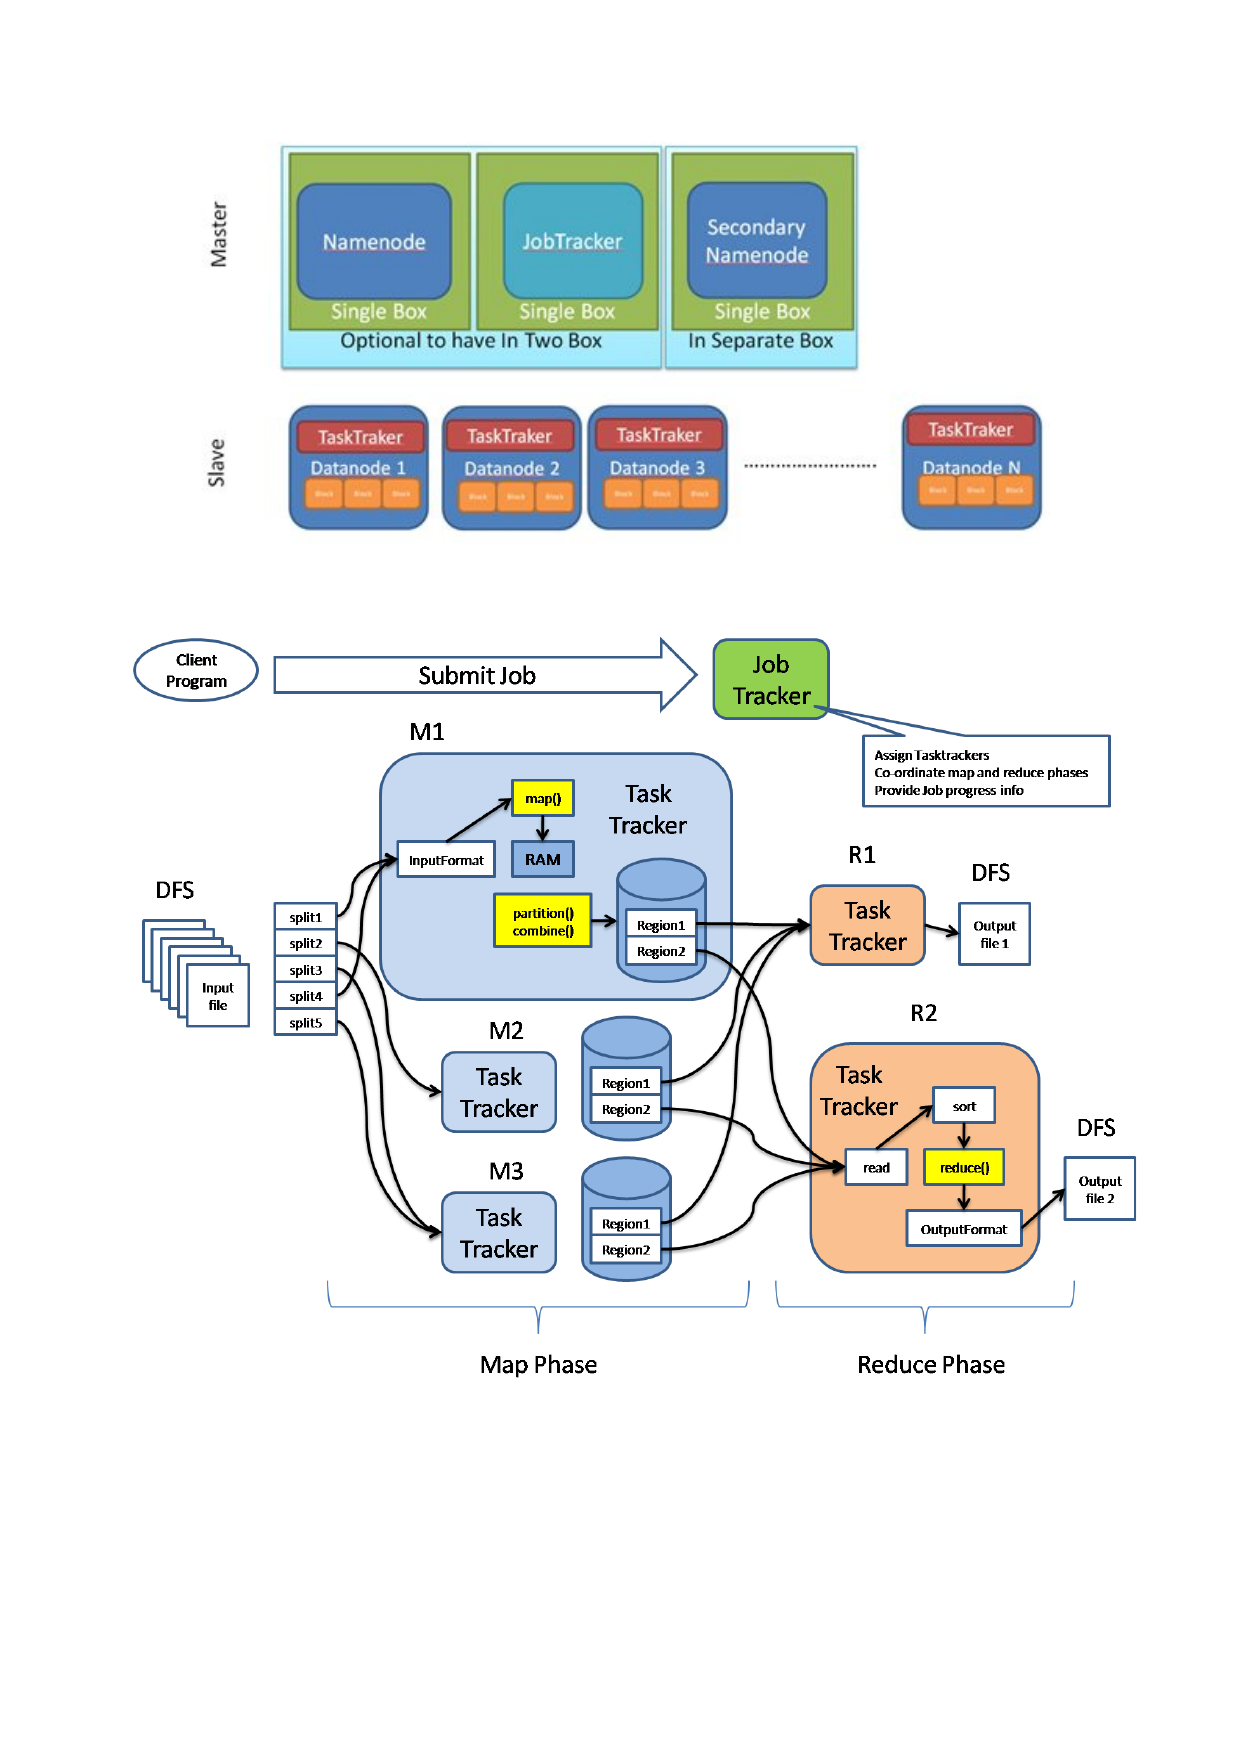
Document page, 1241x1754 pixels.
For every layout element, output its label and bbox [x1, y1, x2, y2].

picture [132, 636, 1137, 1385]
picture [190, 118, 1050, 551]
